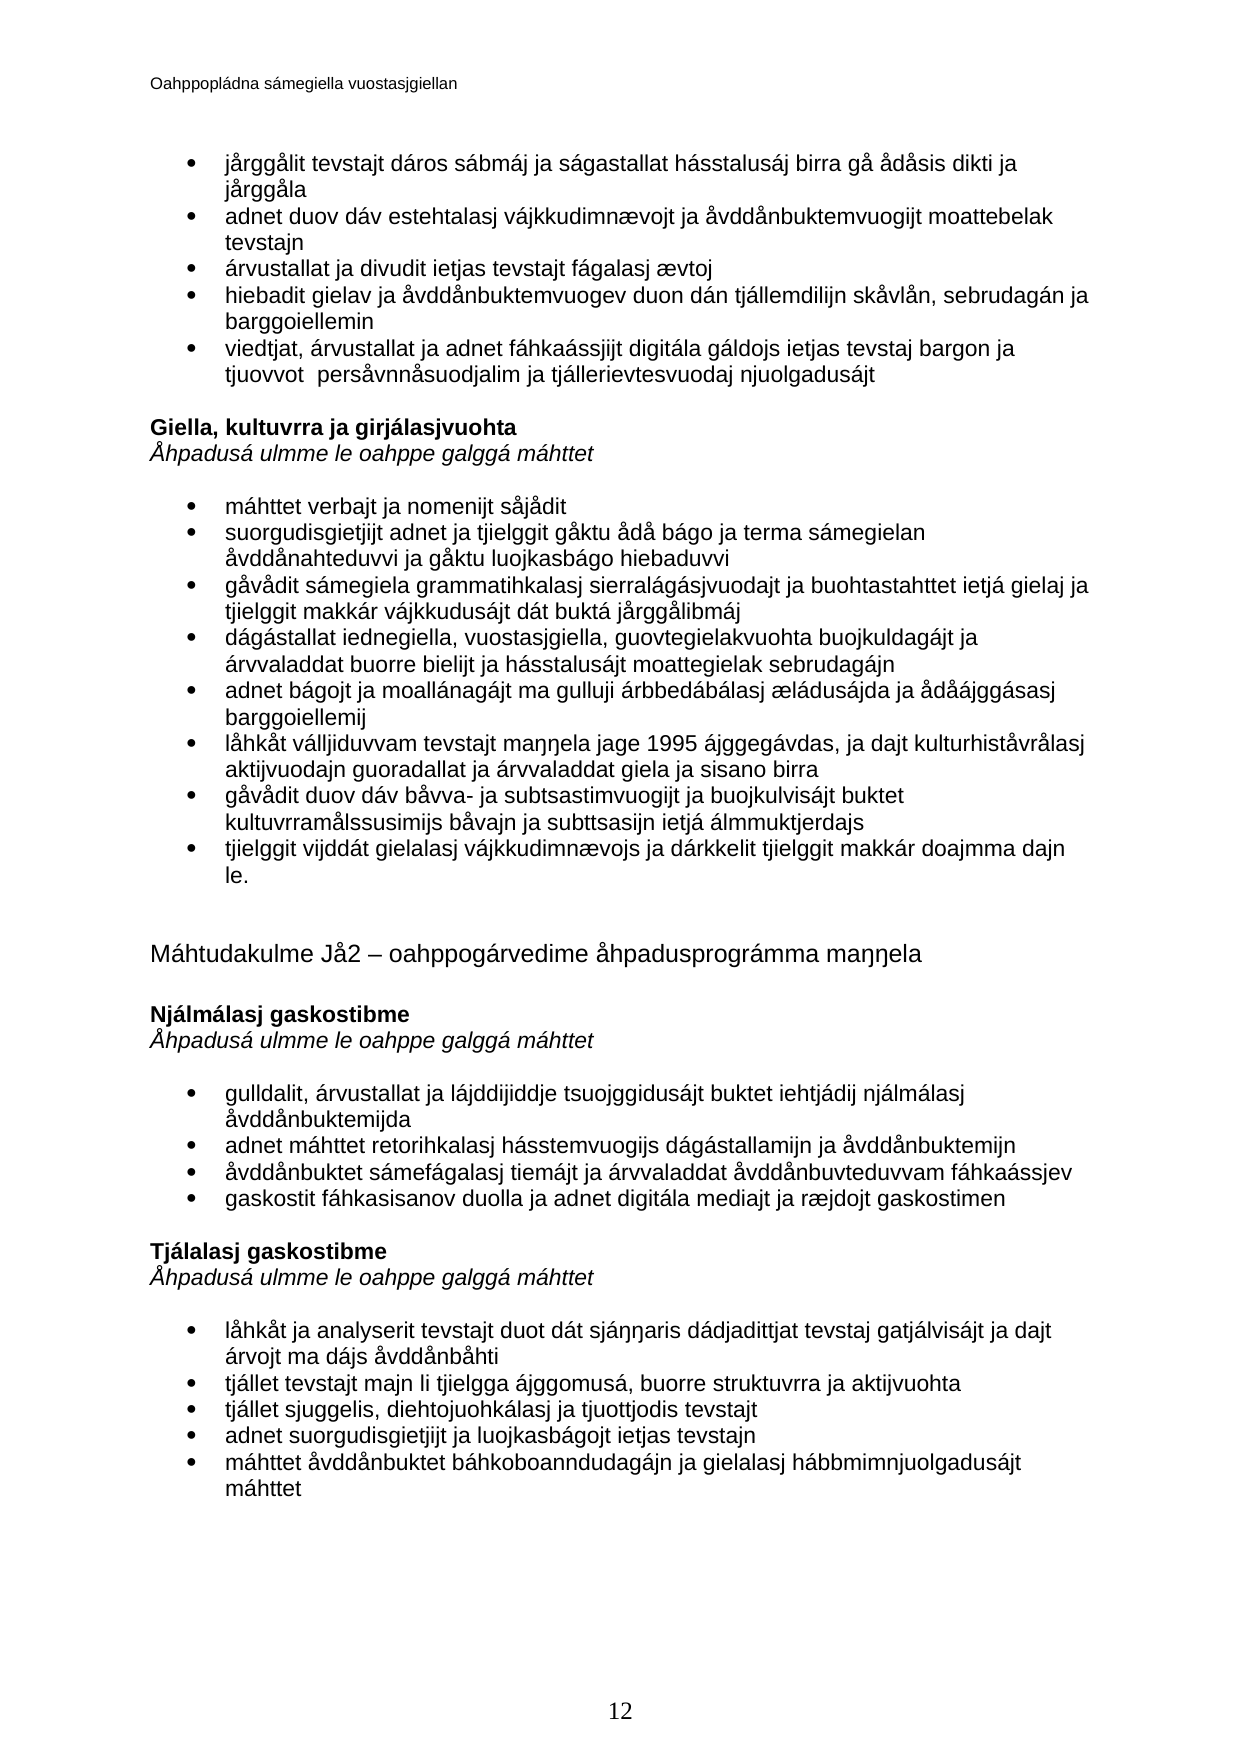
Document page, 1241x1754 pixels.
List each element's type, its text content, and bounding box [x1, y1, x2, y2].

list hiebadit gielav ja åvddånbuktemvuogev duon dán tjállemdilijn skåvlån, sebrudagán ja barggoiellemin [187, 282, 1090, 334]
list gaskostit fáhkasisanov duolla ja adnet digitála mediajt ja ræjdojt gaskostimen [187, 1185, 1090, 1211]
list viedtjat, árvustallat ja adnet fáhkaássjijt digitála gáldojs ietjas tevstaj bargon ja tjuovvot persåvnnåsuodjalim ja tjállerievtesvuodaj njuolgadusájt [187, 334, 1090, 387]
subtitle Giella, kultuvrra ja girjálasjvuohta [150, 413, 1090, 440]
list gulldalit, árvustallat ja lájddijiddje tsuojggidusájt buktet iehtjádij njálmálasj åvddånbuktemijda [187, 1080, 1090, 1132]
list tjállet sjuggelis, diehtojuohkálasj ja tjuottjodis tevstajt [187, 1396, 1090, 1422]
list adnet duov dáv estehtalasj vájkkudimnævojt ja åvddånbuktemvuogijt moattebelak tevstajn [187, 203, 1090, 255]
list tjielggit vijddát gielalasj vájkkudimnævojs ja dárkkelit tjielggit makkár doajmma dajn le. [187, 835, 1090, 888]
list adnet bágojt ja moallánagájt ma gulluji árbbedábálasj æládusájda ja ådåájggásasj barggoiellemij [187, 677, 1090, 730]
list máhttet åvddånbuktet báhkoboanndudagájn ja gielalasj hábbmimnjuolgadusájt máhttet [187, 1449, 1090, 1501]
list gåvådit sámegiela grammatihkalasj sierralágásjvuodajt ja buohtastahttet ietjá gielaj ja tjielggit makkár vájkkudusájt dát buktá jårggålibmáj [187, 572, 1090, 624]
list árvustallat ja divudit ietjas tevstajt fágalasj ævtoj [187, 255, 1090, 282]
list dágástallat iednegiella, vuostasjgiella, guovtegielakvuohta buojkuldagájt ja árvvaladdat buorre bielijt ja hásstalusájt moattegielak sebrudagájn [187, 624, 1090, 677]
list gåvådit duov dáv båvva- ja subtsastimvuogijt ja buojkulvisájt buktet kultuvrramålssusimijs båvajn ja subttsasijn ietjá álmmuktjerdajs [187, 782, 1090, 835]
subtitle Tjálalasj gaskostibme [150, 1238, 1090, 1264]
list låhkåt válljiduvvam tevstajt maŋŋela jage 1995 ájggegávdas, ja dajt kulturhiståvrålasj aktijvuodajn guoradallat ja árvvaladdat giela ja sisano birra [187, 730, 1090, 782]
text Åhpadusá ulmme le oahppe galggá máhttet [150, 1027, 1090, 1053]
subtitle Åhpadusá ulmme le oahppe galggá máhttet [150, 1264, 1090, 1291]
list máhttet verbajt ja nomenijt såjådit [187, 493, 1090, 519]
subtitle Njálmálasj gaskostibme [150, 1001, 1090, 1027]
list låhkåt ja analyserit tevstajt duot dát sjáŋŋaris dádjadittjat tevstaj gatjálvisájt ja dajt árvojt ma dájs åvddånbåhti [187, 1317, 1090, 1369]
list jårggålit tevstajt dáros sábmáj ja ságastallat hásstalusáj birra gå ådåsis dikti ja jårggåla [187, 150, 1090, 203]
list adnet máhttet retorihkalasj hásstemvuogijs dágástallamijn ja åvddånbuktemijn [187, 1132, 1090, 1159]
list adnet suorgudisgietjijt ja luojkasbágojt ietjas tevstajn [187, 1422, 1090, 1449]
list suorgudisgietjijt adnet ja tjielggit gåktu ådå bágo ja terma sámegielan åvddånahteduvvi ja gåktu luojkasbágo hiebaduvvi [187, 519, 1090, 572]
subtitle Åhpadusá ulmme le oahppe galggá máhttet [150, 440, 1090, 466]
subtitle Máhtudakulme Jå2 – oahppogárvedime åhpadusprográmma maŋŋela [150, 939, 1090, 968]
list åvddånbuktet sámefágalasj tiemájt ja árvvaladdat åvddånbuvteduvvam fáhkaássjev [187, 1159, 1090, 1185]
list tjállet tevstajt majn li tjielgga ájggomusá, buorre struktuvrra ja aktijvuohta [187, 1369, 1090, 1396]
